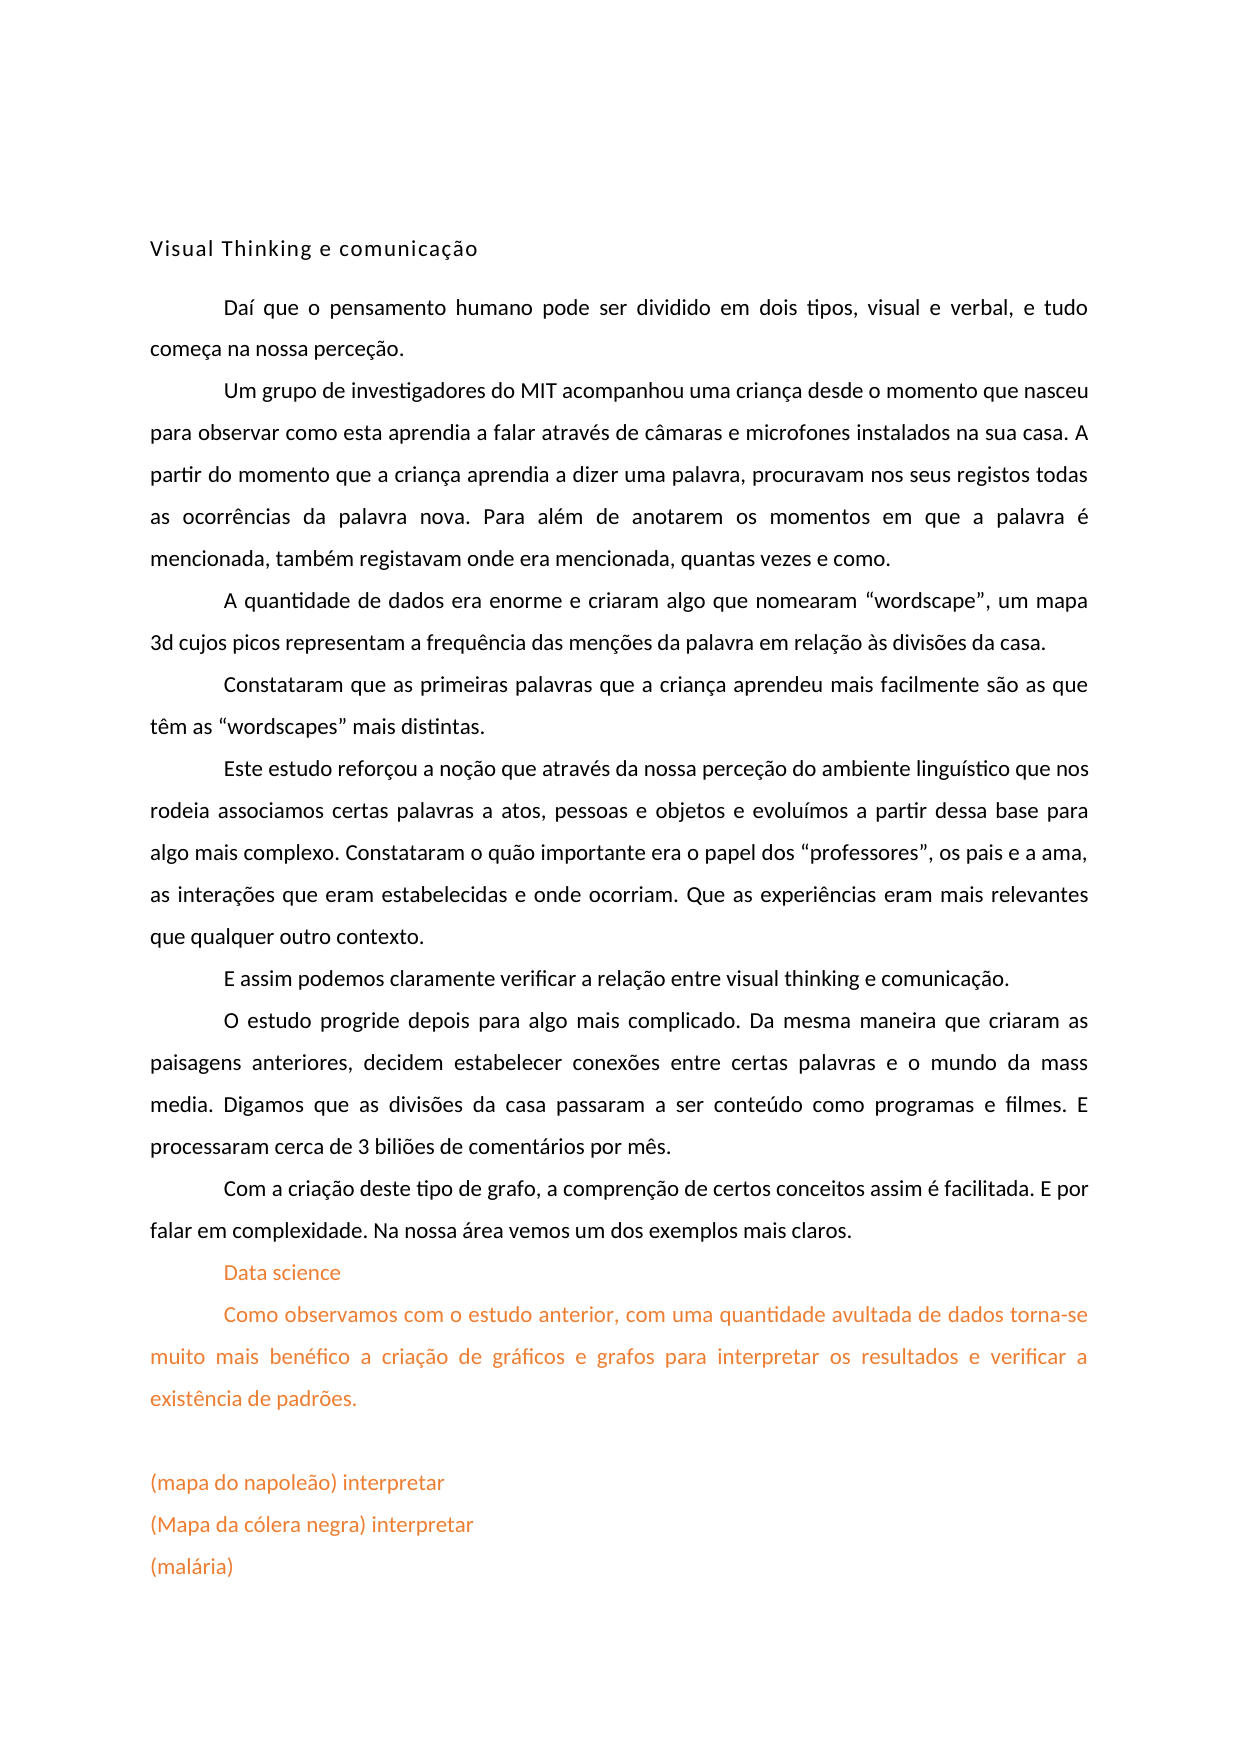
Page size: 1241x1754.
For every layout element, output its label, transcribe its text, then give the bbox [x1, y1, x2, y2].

text (Mapa da cólera negra) interpretar [150, 1510, 1090, 1538]
text (mapa do napoleão) interpretar [150, 1468, 1090, 1496]
text Daí que o pensamento humano pode ser dividido em dois tipos, visual e verbal, e tudo começa na nossa perceção. [150, 293, 1090, 363]
text E assim podemos claramente verificar a relação entre visual thinking e comunicação. [150, 964, 1090, 992]
text O estudo progride depois para algo mais complicado. Da mesma maneira que criaram as paisagens anteriores, decidem estabelecer conexões entre certas palavras e o mundo da mass media. Digamos que as divisões da casa passaram a ser conteúdo como programas e filmes. E processaram cerca de 3 biliões de comentários por mês. [150, 1006, 1090, 1160]
text Este estudo reforçou a noção que através da nossa perceção do ambiente linguístico que nos rodeia associamos certas palavras a atos, pessoas e objetos e evoluímos a partir dessa base para algo mais complexo. Constataram o quão importante era o papel dos “professores”, os pais e a ama, as interações que eram estabelecidas e onde ocorriam. Que as experiências eram mais relevantes que qualquer outro contexto. [150, 754, 1090, 950]
text Um grupo de investigadores do MIT acompanhou uma criança desde o momento que nasceu para observar como esta aprendia a falar através de câmaras e microfones instalados na sua casa. A partir do momento que a criança aprendia a dizer uma palavra, procuravam nos seus registos todas as ocorrências da palavra nova. Para além de anotarem os momentos em que a palavra é mencionada, também registavam onde era mencionada, quantas vezes e como. [150, 377, 1090, 572]
text Visual Thinking e comunicação [150, 234, 1090, 262]
text Data science [150, 1258, 1090, 1286]
text (malária) [150, 1552, 1090, 1580]
text Com a criação deste tipo de grafo, a comprenção de certos conceitos assim é facilitada. E por falar em complexidade. Na nossa área vemos um dos exemplos mais claros. [150, 1174, 1090, 1244]
text Constataram que as primeiras palavras que a criança aprendeu mais facilmente são as que têm as “wordscapes” mais distintas. [150, 670, 1090, 740]
text Como observamos com o estudo anterior, com uma quantidade avultada de dados torna-se muito mais benéfico a criação de gráficos e grafos para interpretar os resultados e verificar a existência de padrões. [150, 1300, 1090, 1412]
text A quantidade de dados era enorme e criaram algo que nomearam “wordscape”, um mapa 3d cujos picos representam a frequência das menções da palavra em relação às divisões da casa. [150, 586, 1090, 656]
